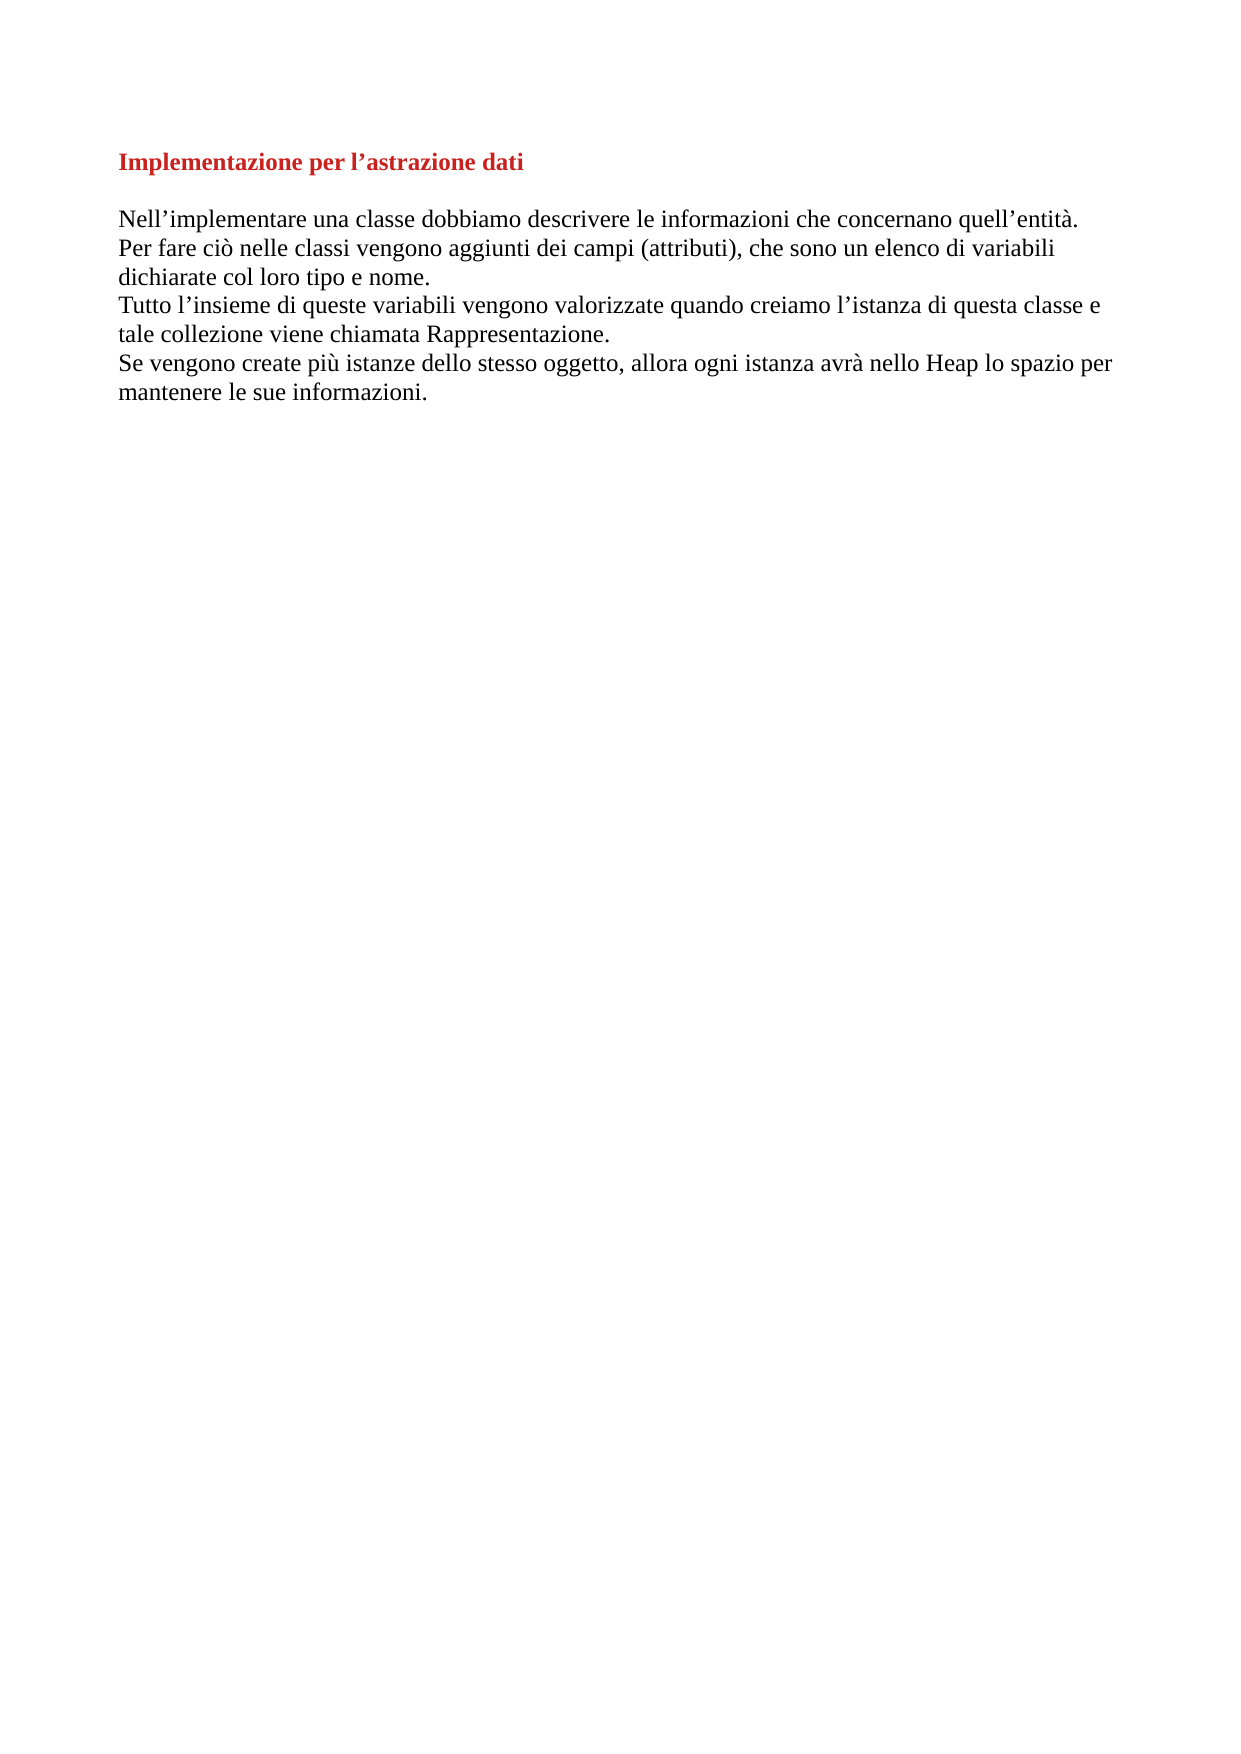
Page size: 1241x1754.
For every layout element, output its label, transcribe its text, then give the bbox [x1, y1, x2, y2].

text Se vengono create più istanze dello stesso oggetto, allora ogni istanza avrà nello Heap lo spazio per mantenere le sue informazioni. [118, 348, 1122, 406]
text Tutto l’insieme di queste variabili vengono valorizzate quando creiamo l’istanza di questa classe e tale collezione viene chiamata Rappresentazione. [118, 291, 1122, 348]
text Per fare ciò nelle classi vengono aggiunti dei campi (attributi), che sono un elenco di variabili dichiarate col loro tipo e nome. [118, 233, 1122, 291]
text Implementazione per l’astrazione dati [118, 147, 1122, 176]
text Nell’implementare una classe dobbiamo descrivere le informazioni che concernano quell’entità. [118, 204, 1122, 233]
